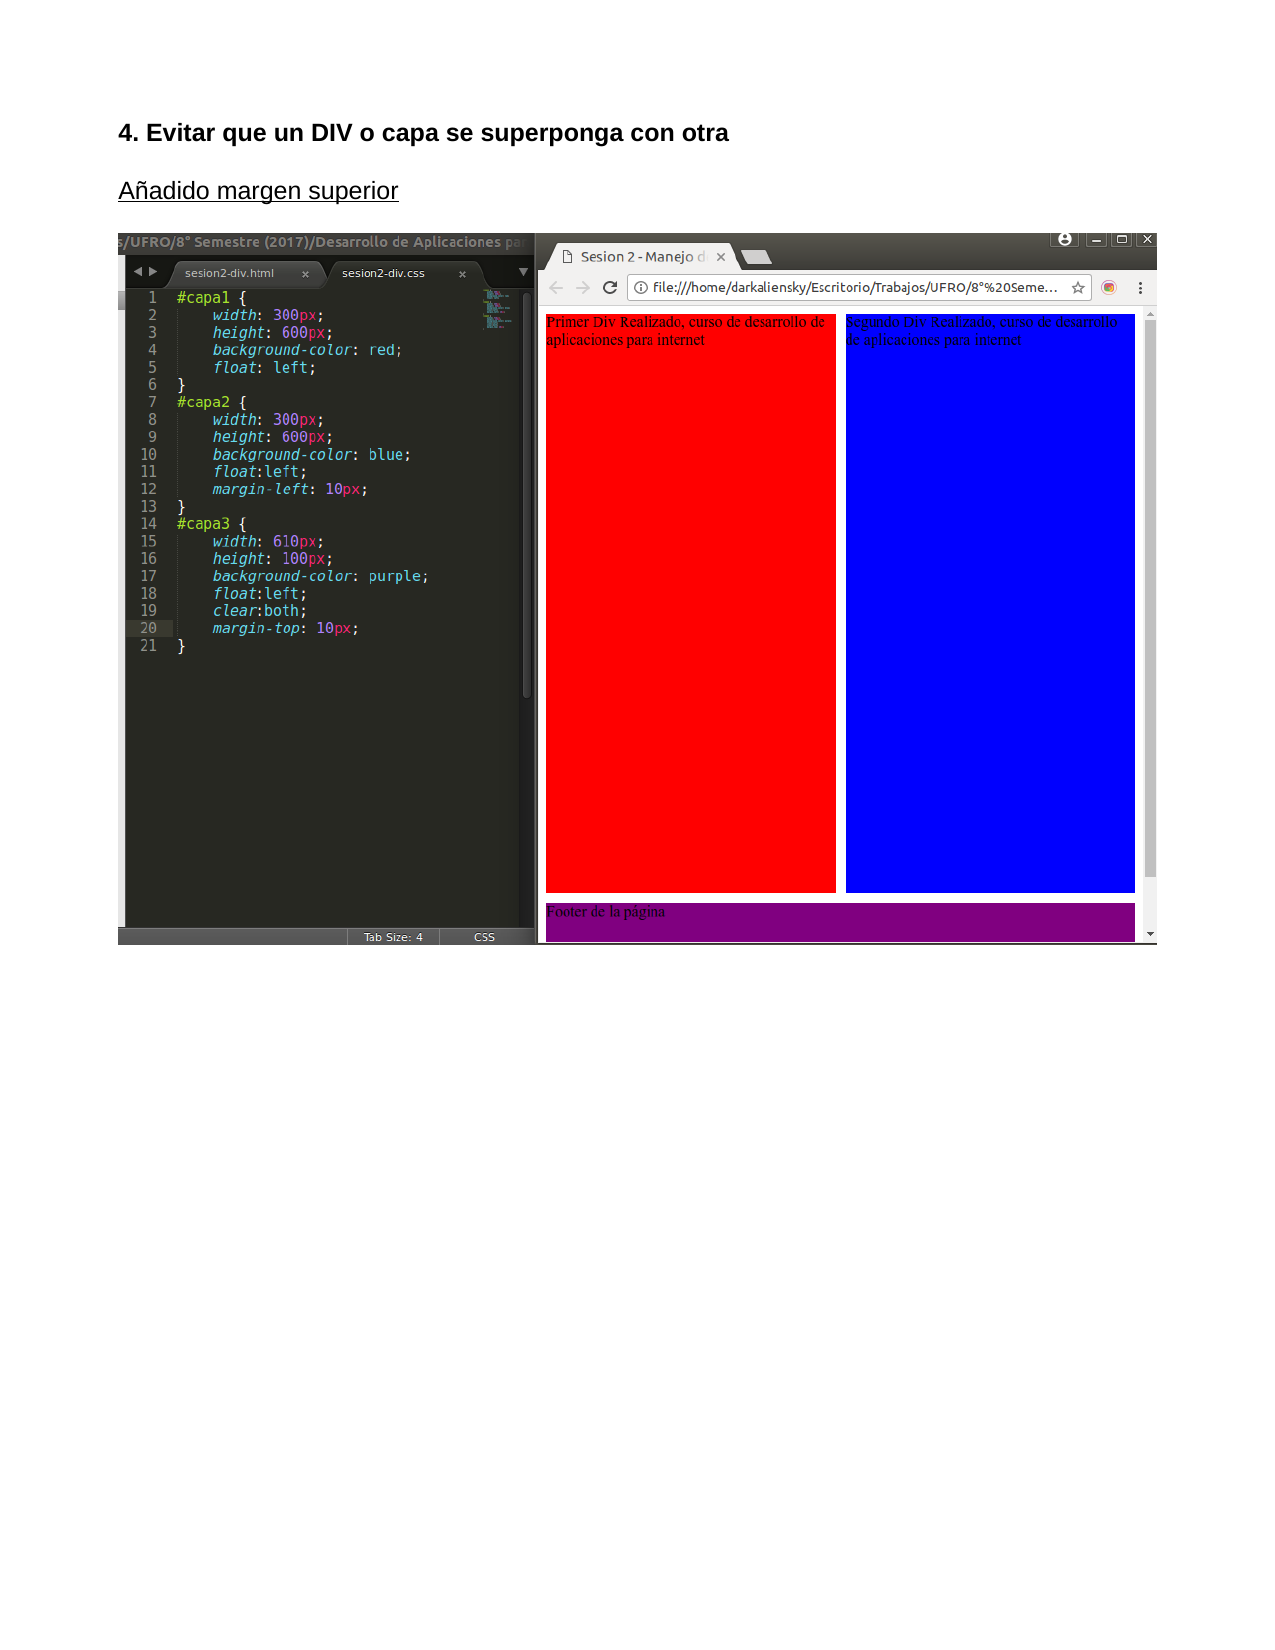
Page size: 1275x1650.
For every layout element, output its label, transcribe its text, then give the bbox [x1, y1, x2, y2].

text Añadido margen superior [118, 176, 1157, 204]
text 4. Evitar que un DIV o capa se superponga con otra [118, 118, 1157, 147]
picture [118, 233, 1157, 945]
